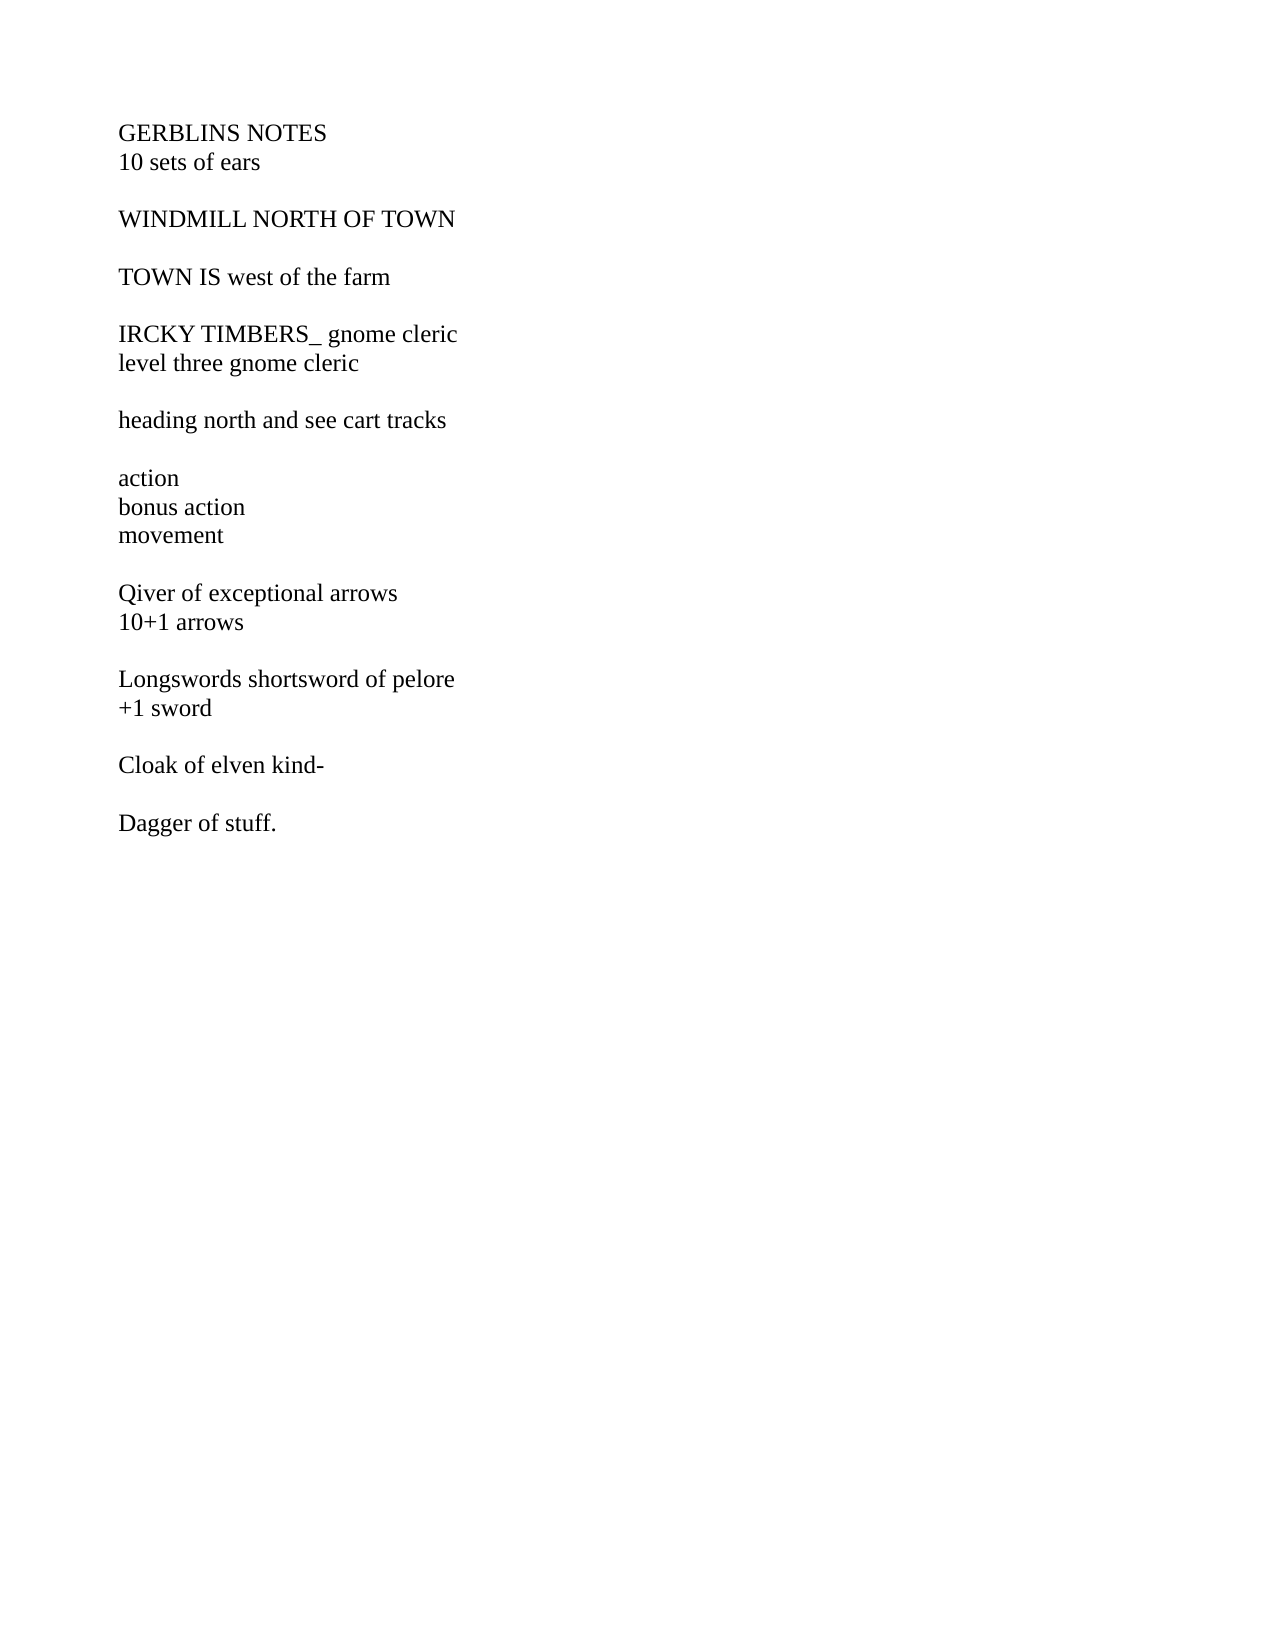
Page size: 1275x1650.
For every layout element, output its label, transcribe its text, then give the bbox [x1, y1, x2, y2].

text bonus action [118, 492, 1157, 521]
text GERBLINS NOTES 10 sets of ears [118, 118, 1157, 176]
text Qiver of exceptional arrows [118, 578, 1157, 607]
text 10+1 arrows [118, 607, 1157, 636]
text movement [118, 521, 1157, 549]
text IRCKY TIMBERS_ gnome cleric [118, 319, 1157, 348]
text WINDMILL NORTH OF TOWN TOWN IS west of the farm [118, 204, 1157, 291]
text level three gnome cleric [118, 348, 1157, 377]
text Longswords shortsword of pelore [118, 664, 1157, 693]
text heading north and see cart tracks action [118, 406, 1157, 492]
text +1 sword Cloak of elven kind- [118, 693, 1157, 779]
text Dagger of stuff. [118, 808, 1157, 894]
